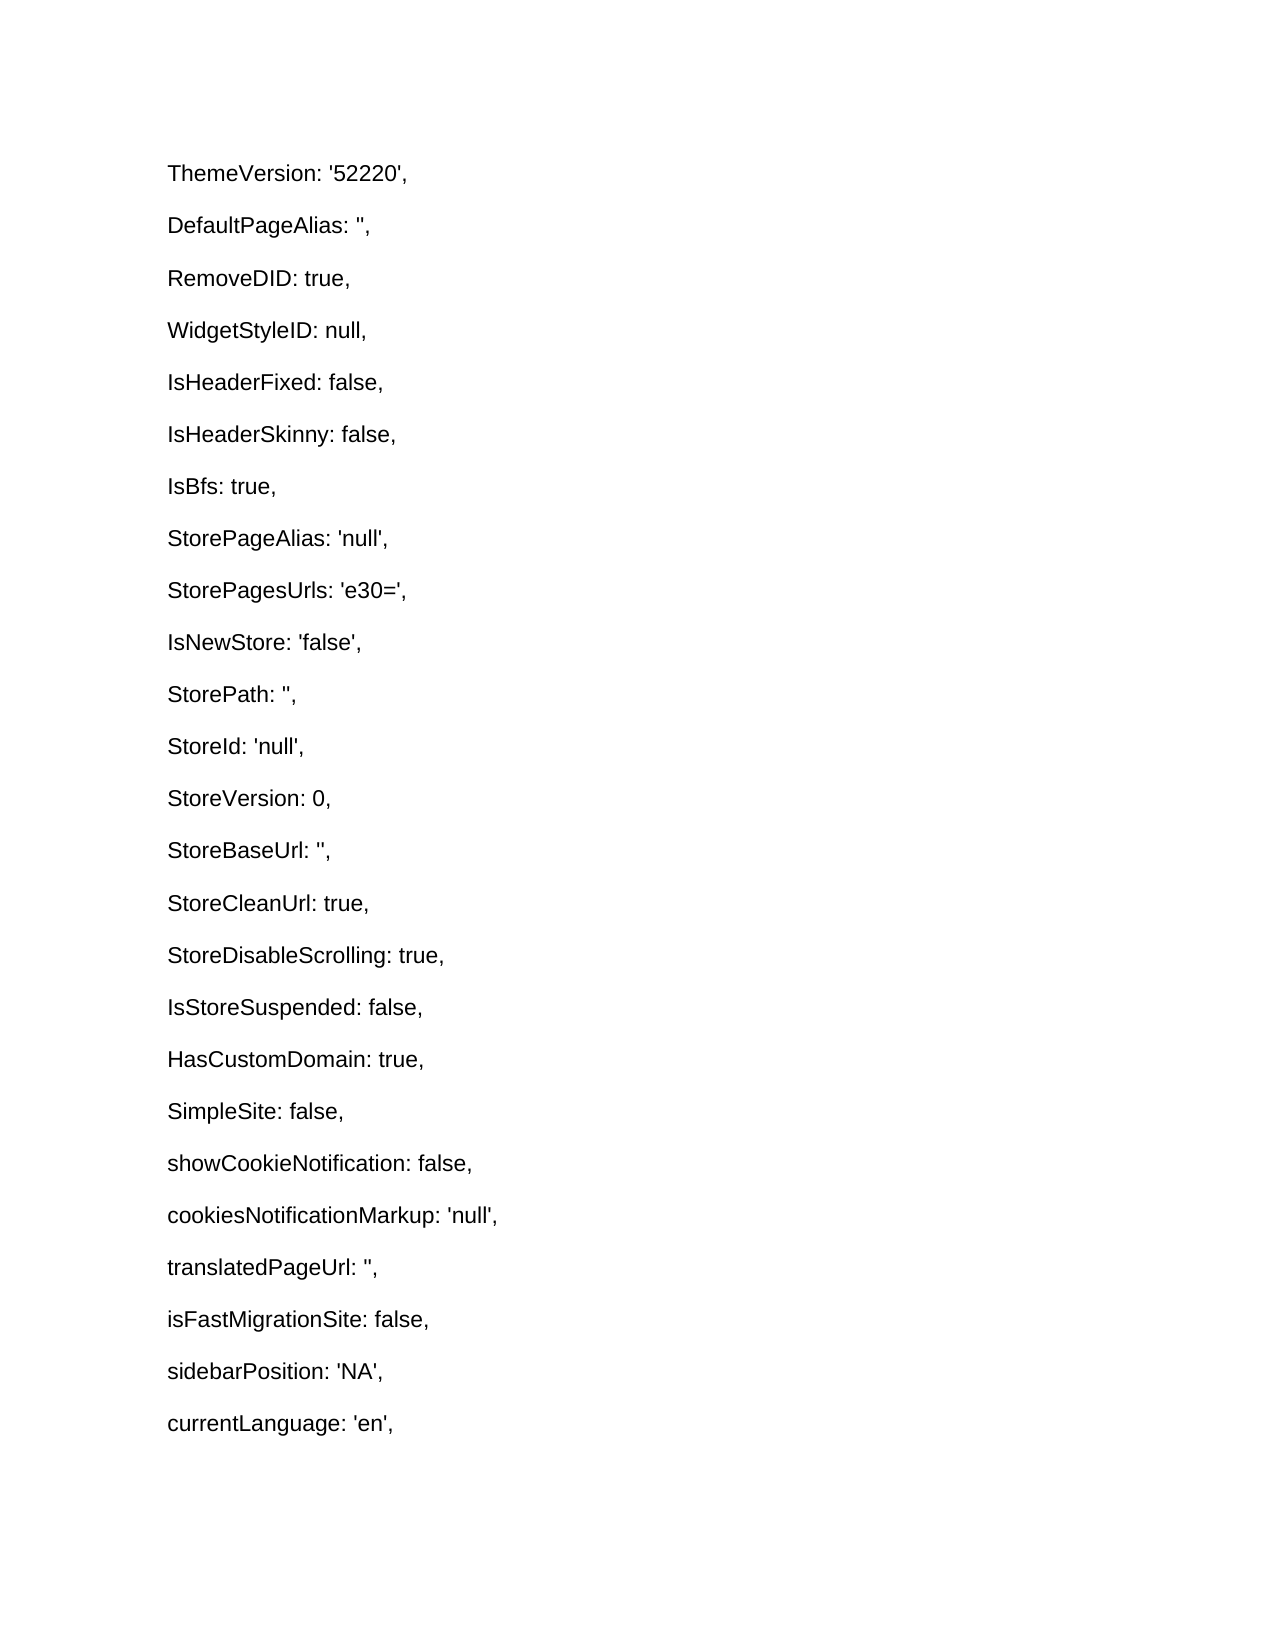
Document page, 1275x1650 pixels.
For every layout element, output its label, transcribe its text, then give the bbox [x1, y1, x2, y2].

table_cell [150, 671, 157, 723]
table_cell [150, 827, 157, 879]
table_cell SimpleSite: false, [157, 1088, 1125, 1139]
table_cell translatedPageUrl: '', [157, 1244, 1125, 1296]
table_cell [150, 879, 157, 931]
table_cell StorePagesUrls: 'e30=', [157, 567, 1125, 619]
table_cell [150, 567, 157, 619]
table_cell showCookieNotification: false, [157, 1140, 1125, 1192]
table_cell [150, 1035, 157, 1087]
table_cell [150, 463, 157, 514]
table_cell [150, 515, 157, 567]
table_cell [150, 1088, 157, 1139]
table_cell [150, 254, 157, 306]
table_cell StorePageAlias: 'null', [157, 515, 1125, 567]
table_cell [150, 619, 157, 671]
table_cell IsBfs: true, [157, 463, 1125, 514]
table_cell DefaultPageAlias: '', [157, 202, 1125, 254]
table_cell [150, 723, 157, 775]
table_cell [150, 775, 157, 827]
table_cell ThemeVersion: '52220', [157, 150, 1125, 202]
table_cell IsStoreSuspended: false, [157, 983, 1125, 1035]
table_cell [150, 1348, 157, 1400]
table_cell [150, 983, 157, 1035]
table_cell IsHeaderFixed: false, [157, 358, 1125, 410]
table_cell HasCustomDomain: true, [157, 1035, 1125, 1087]
table_cell [150, 1296, 157, 1348]
table_cell sidebarPosition: 'NA', [157, 1348, 1125, 1400]
table_cell [150, 150, 157, 202]
table_cell [150, 1400, 157, 1452]
table_cell [150, 1244, 157, 1296]
table_cell StoreDisableScrolling: true, [157, 931, 1125, 983]
table_cell currentLanguage: 'en', [157, 1400, 1125, 1452]
table_cell StoreBaseUrl: '', [157, 827, 1125, 879]
table_cell [150, 202, 157, 254]
table_cell IsNewStore: 'false', [157, 619, 1125, 671]
table_cell [150, 1192, 157, 1244]
table_cell [150, 306, 157, 358]
table_cell [150, 410, 157, 462]
table_cell isFastMigrationSite: false, [157, 1296, 1125, 1348]
table_cell IsHeaderSkinny: false, [157, 410, 1125, 462]
table_cell StoreId: 'null', [157, 723, 1125, 775]
table_cell StoreVersion: 0, [157, 775, 1125, 827]
table_cell cookiesNotificationMarkup: 'null', [157, 1192, 1125, 1244]
table_cell [150, 1140, 157, 1192]
table_cell [150, 931, 157, 983]
table_cell WidgetStyleID: null, [157, 306, 1125, 358]
table_cell [150, 358, 157, 410]
table_cell StorePath: '', [157, 671, 1125, 723]
table_cell StoreCleanUrl: true, [157, 879, 1125, 931]
table_cell RemoveDID: true, [157, 254, 1125, 306]
